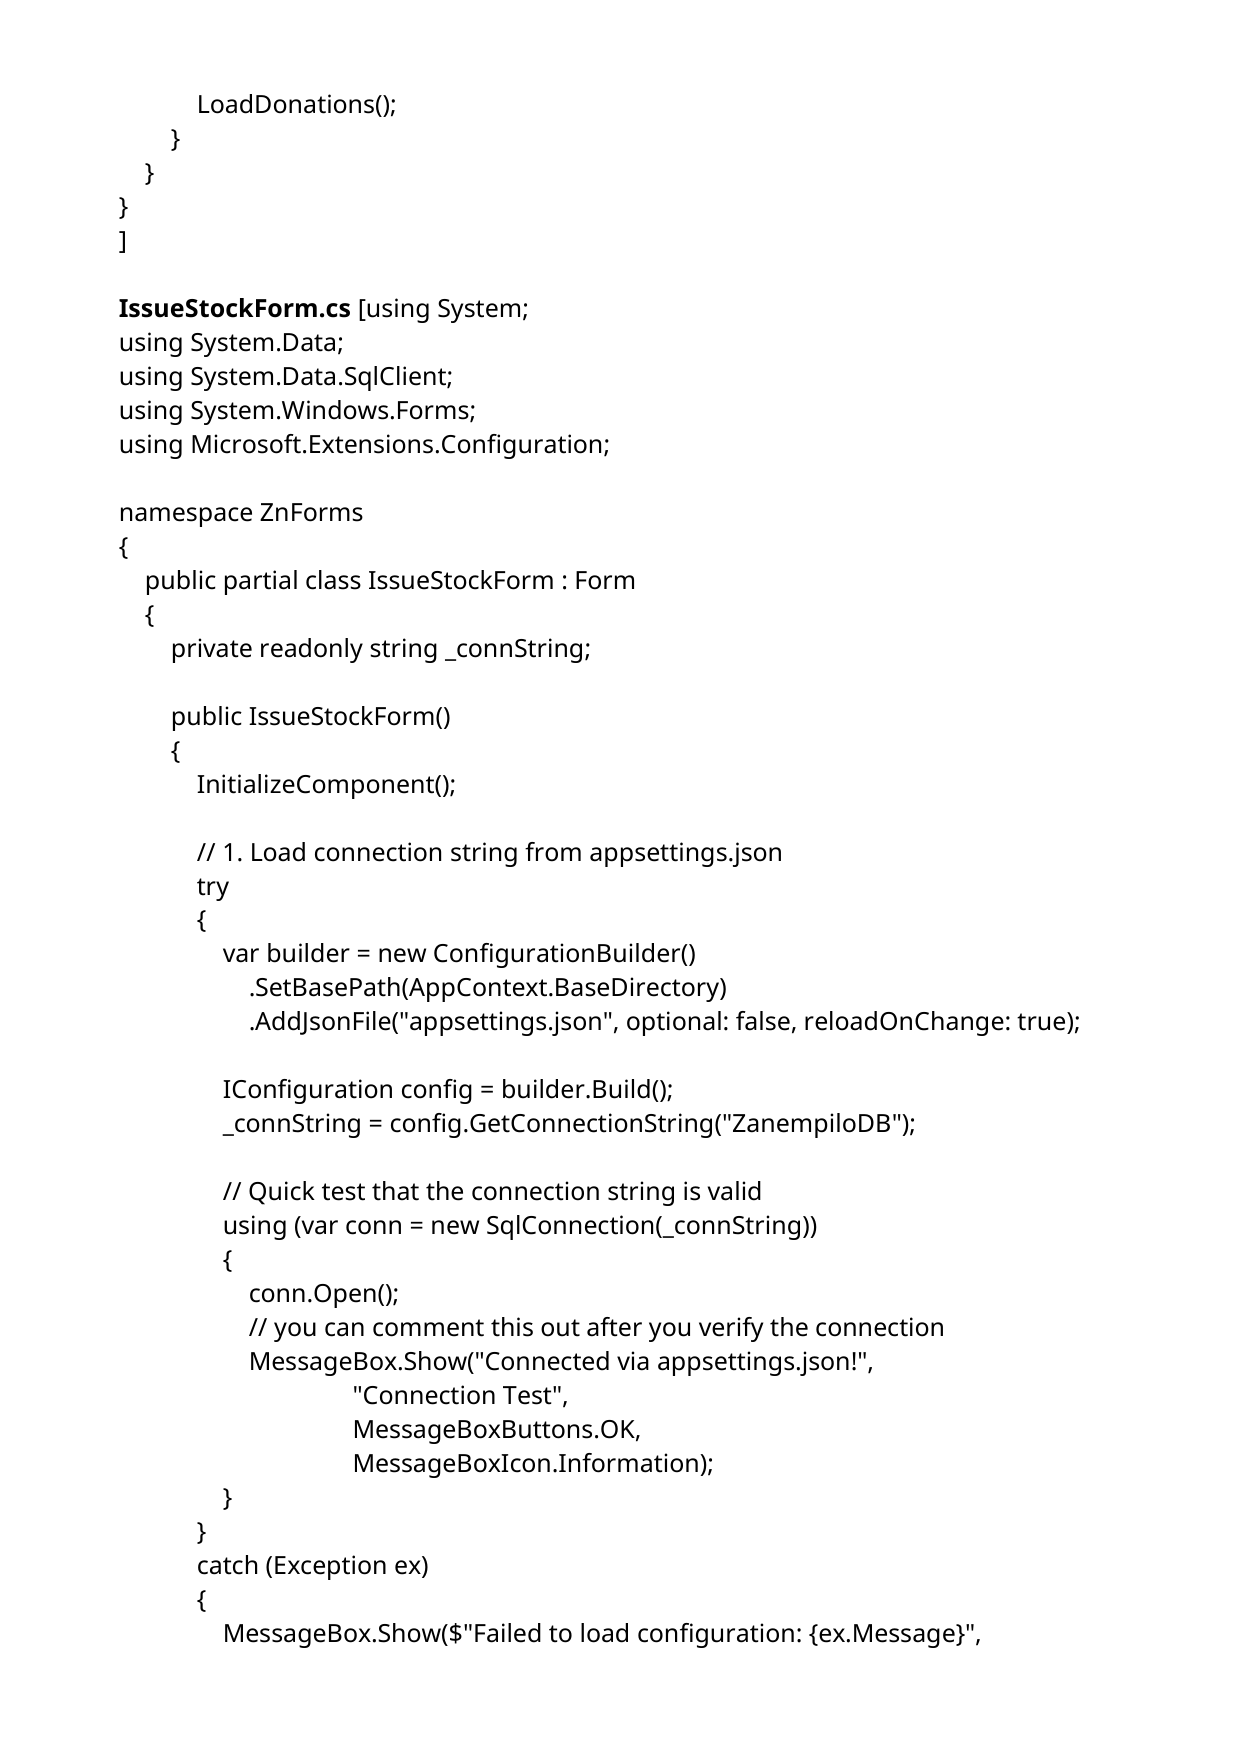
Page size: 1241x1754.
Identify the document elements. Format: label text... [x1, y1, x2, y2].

text public partial class IssueStockForm : Form [119, 563, 1121, 597]
text try [119, 868, 1121, 902]
text { [119, 1582, 1121, 1616]
text using (var conn = new SqlConnection(_connString)) [119, 1208, 1121, 1242]
text MessageBox.Show("Connected via appsettings.json!", [119, 1344, 1121, 1378]
text IConfiguration config = builder.Build(); [119, 1072, 1121, 1106]
text MessageBoxIcon.Information); [119, 1446, 1121, 1480]
text conn.Open(); [119, 1276, 1121, 1310]
text // you can comment this out after you verify the connection [119, 1310, 1121, 1344]
text namespace ZnForms [119, 495, 1121, 529]
text { [119, 529, 1121, 563]
text public IssueStockForm() [119, 699, 1121, 733]
text // Quick test that the connection string is valid [119, 1174, 1121, 1208]
text } [119, 189, 1121, 223]
text using Microsoft.Extensions.Configuration; [119, 427, 1121, 461]
text "Connection Test", [119, 1378, 1121, 1412]
text _connString = config.GetConnectionString("ZanempiloDB"); [119, 1106, 1121, 1140]
text // 1. Load connection string from appsettings.json [119, 834, 1121, 868]
text .SetBasePath(AppContext.BaseDirectory) [119, 970, 1121, 1004]
text { [119, 733, 1121, 767]
text catch (Exception ex) [119, 1548, 1121, 1582]
text { [119, 902, 1121, 936]
text var builder = new ConfigurationBuilder() [119, 936, 1121, 970]
text LoadDonations(); [119, 87, 1121, 121]
text MessageBoxButtons.OK, [119, 1412, 1121, 1446]
text } [119, 121, 1121, 155]
text ] [119, 223, 1121, 257]
text } [119, 1480, 1121, 1514]
text .AddJsonFile("appsettings.json", optional: false, reloadOnChange: true); [119, 1004, 1121, 1038]
text private readonly string _connString; [119, 631, 1121, 665]
text IssueStockForm.cs [using System; [119, 291, 1121, 325]
text { [119, 597, 1121, 631]
text } [119, 155, 1121, 189]
text } [119, 1514, 1121, 1548]
text using System.Data.SqlClient; [119, 359, 1121, 393]
text using System.Windows.Forms; [119, 393, 1121, 427]
text { [119, 1242, 1121, 1276]
text InitializeComponent(); [119, 767, 1121, 801]
text using System.Data; [119, 325, 1121, 359]
text MessageBox.Show($"Failed to load configuration: {ex.Message}", [119, 1616, 1121, 1649]
